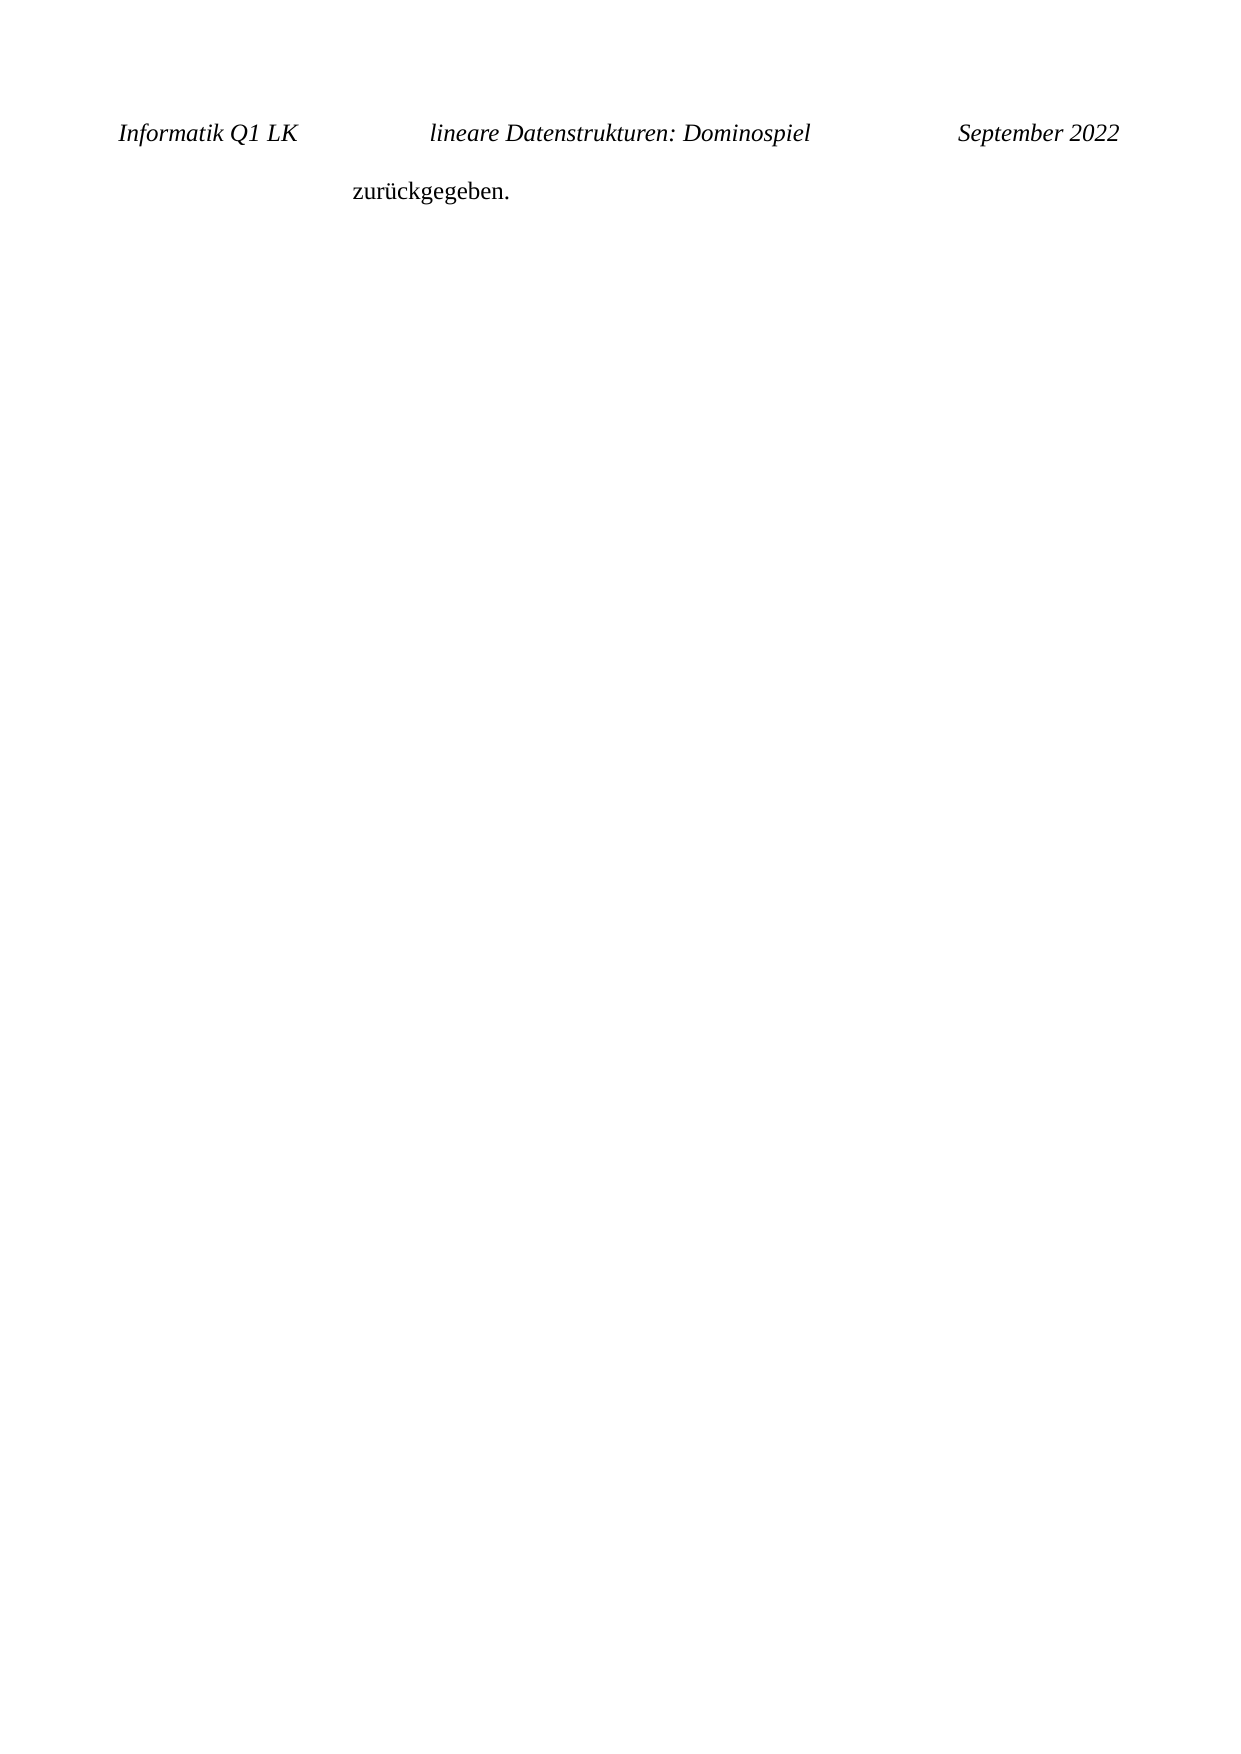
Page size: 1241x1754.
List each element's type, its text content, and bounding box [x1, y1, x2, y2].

text zurückgegeben. [118, 176, 1122, 207]
